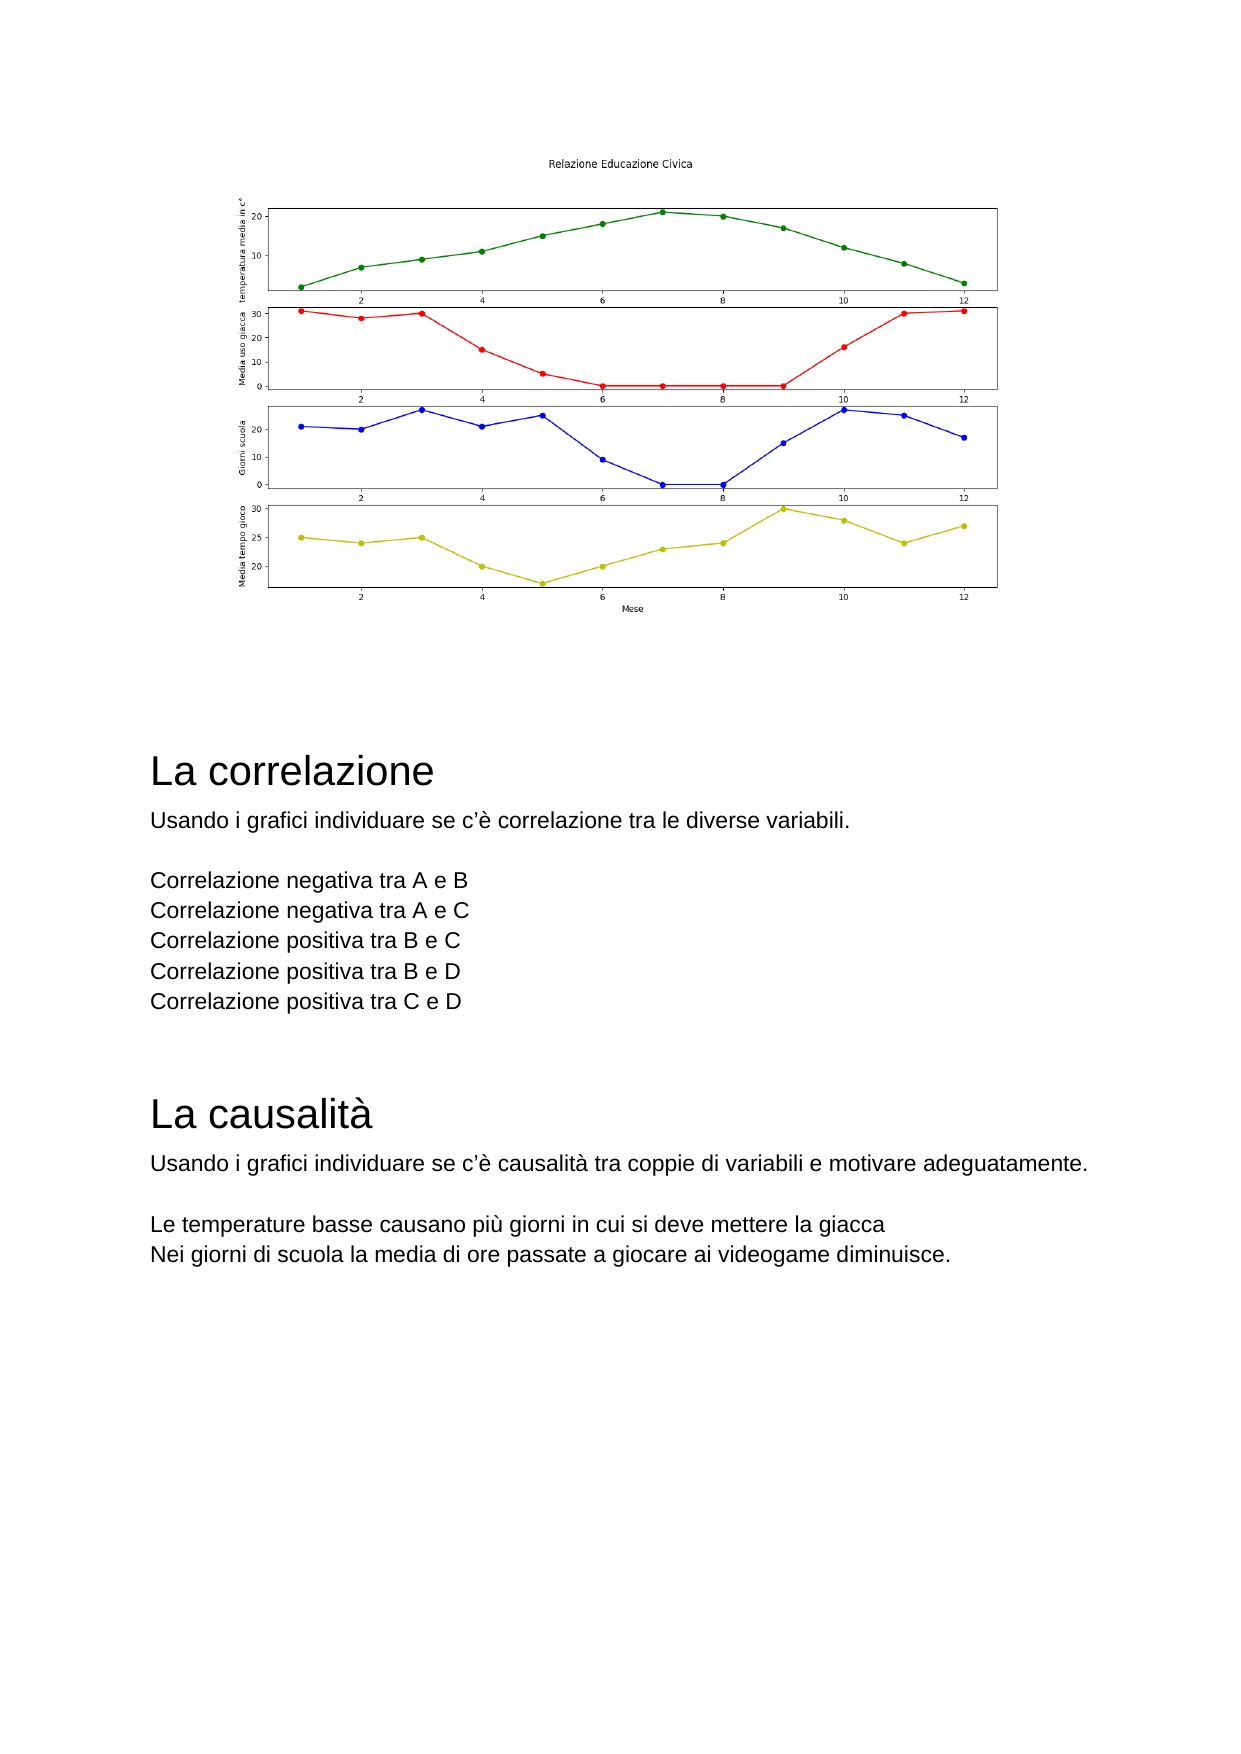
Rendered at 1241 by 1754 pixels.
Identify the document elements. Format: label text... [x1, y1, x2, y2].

text Usando i grafici individuare se c’è causalità tra coppie di variabili e motivare adeguatamente. [150, 1150, 1090, 1177]
text Correlazione positiva tra B e D [150, 958, 1090, 984]
text Correlazione negativa tra A e C [150, 897, 1090, 923]
picture [150, 150, 1091, 641]
text Correlazione positiva tra C e D [150, 988, 1090, 1014]
text Usando i grafici individuare se c’è correlazione tra le diverse variabili. [150, 807, 1090, 833]
text Correlazione positiva tra B e C [150, 927, 1090, 954]
text Correlazione negativa tra A e B [150, 867, 1090, 893]
subtitle La causalità [150, 1090, 1090, 1138]
subtitle La correlazione [150, 746, 1090, 794]
text Le temperature basse causano più giorni in cui si deve mettere la giacca [150, 1211, 1090, 1237]
text Nei giorni di scuola la media di ore passate a giocare ai videogame diminuisce. [150, 1241, 1090, 1267]
